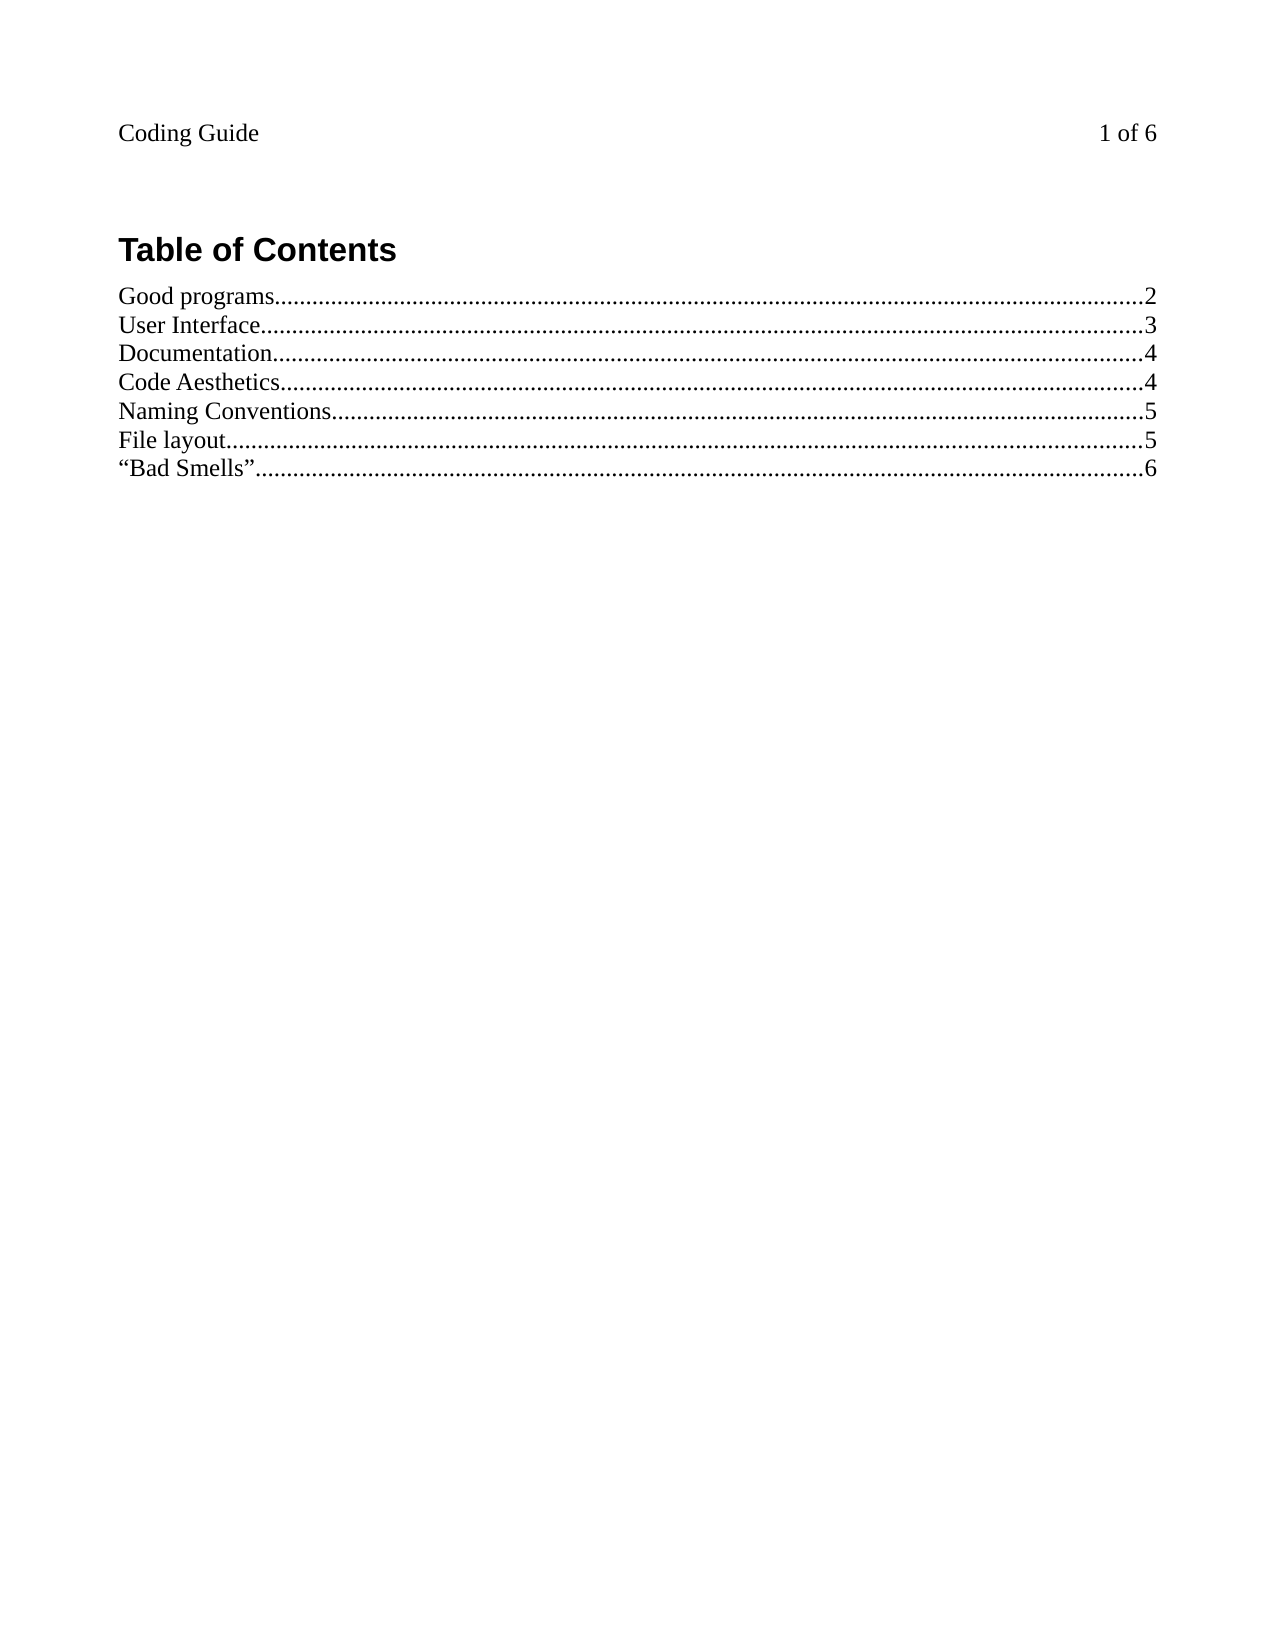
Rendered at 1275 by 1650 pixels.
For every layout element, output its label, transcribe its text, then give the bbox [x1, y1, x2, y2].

text “Bad Smells” 6 [118, 453, 1157, 482]
text User Interface 3 [118, 310, 1157, 338]
text File layout 5 [118, 425, 1157, 453]
subtitle Table of Contents [118, 230, 1157, 268]
text Code Aesthetics 4 [118, 367, 1157, 396]
text Documentation 4 [118, 338, 1157, 367]
text Naming Conventions 5 [118, 396, 1157, 425]
text Good programs 2 [118, 281, 1157, 310]
